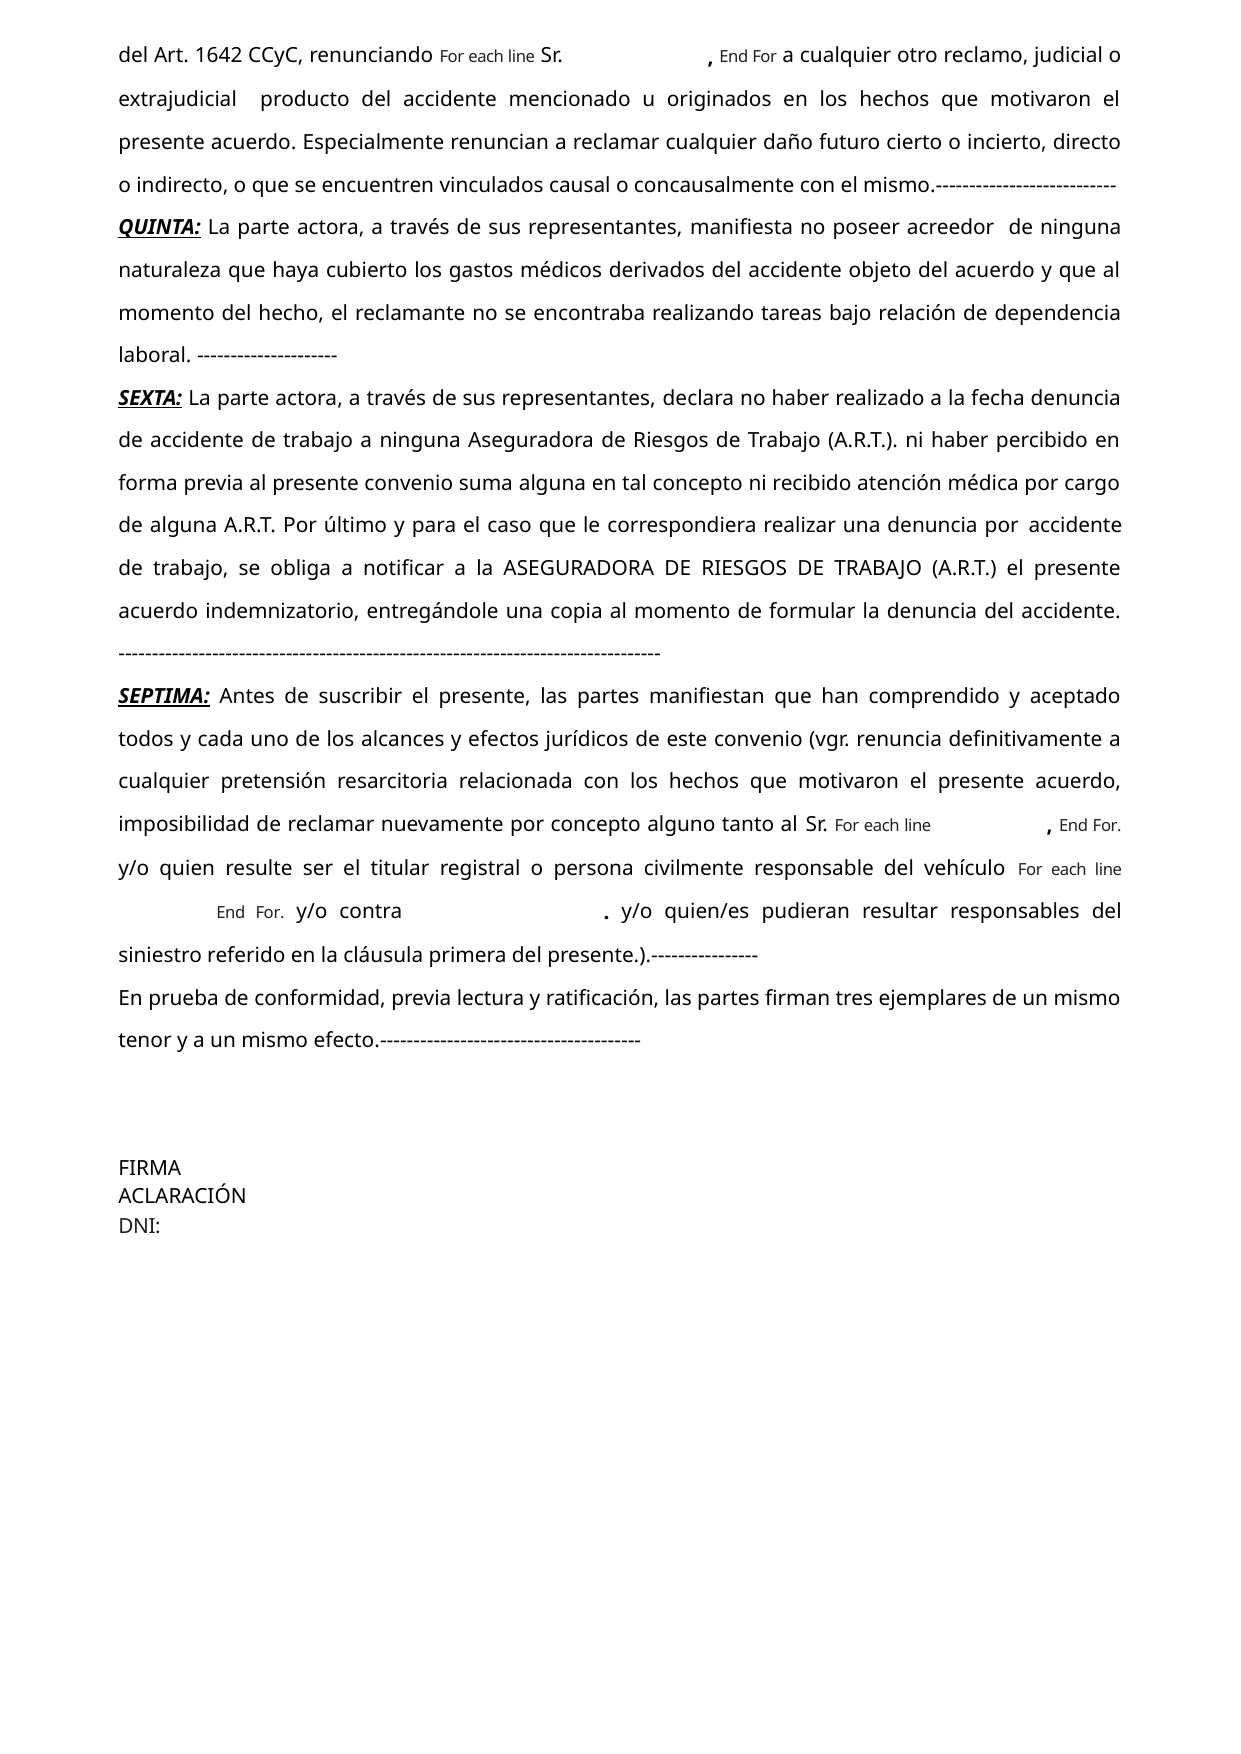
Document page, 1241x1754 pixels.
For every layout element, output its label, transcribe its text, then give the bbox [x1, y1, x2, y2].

text SEXTA: La parte actora, a través de sus representantes, declara no haber realizado a la fecha denuncia de accidente de trabajo a ninguna Aseguradora de Riesgos de Trabajo (A.R.T.). ni haber percibido en forma previa al presente convenio suma alguna en tal concepto ni recibido atención médica por cargo de alguna A.R.T. Por último y para el caso que le correspondiera realizar una denuncia por accidente de trabajo, se obliga a notificar a la ASEGURADORA DE RIESGOS DE TRABAJO (A.R.T.) el presente acuerdo indemnizatorio, entregándole una copia al momento de formular la denuncia del accidente. --------------------------------------------------------------------------------- [118, 383, 1122, 667]
text FIRMA [118, 1153, 1122, 1182]
text QUINTA: La parte actora, a través de sus representantes, manifiesta no poseer acreedor de ninguna naturaleza que haya cubierto los gastos médicos derivados del accidente objeto del acuerdo y que al momento del hecho, el reclamante no se encontraba realizando tareas bajo relación de dependencia laboral. --------------------- [118, 212, 1122, 369]
text ACLARACIÓN [118, 1182, 1122, 1210]
text En prueba de conformidad, previa lectura y ratificación, las partes firman tres ejemplares de un mismo tenor y a un mismo efecto.--------------------------------------- [118, 983, 1122, 1054]
text DNI: [118, 1210, 1122, 1240]
text CUARTA: presente acuerdo tiene carácter extintivo de la acción y el proceso con los términos y alcances del Art. 1642 CCyC, renunciando For each line Sr. <part.contact>, End For a cualquier otro reclamo, judicial o extrajudicial producto del accidente mencionado u originados en los hechos que motivaron el presente acuerdo. Especialmente renuncian a reclamar cualquier daño futuro cierto o incierto, directo o indirecto, o que se encuentren vinculados causal o concausalmente con el mismo.--------------------------- [118, 41, 1122, 198]
text SEPTIMA: Antes de suscribir el presente, las partes manifiestan que han comprendido y aceptado todos y cada uno de los alcances y efectos jurídicos de este convenio (vgr. renuncia definitivamente a cualquier pretensión resarcitoria relacionada con los hechos que motivaron el presente acuerdo, imposibilidad de reclamar nuevamente por concepto alguno tanto al Sr. For each line <p.contact>, End For. y/o quien resulte ser el titular registral o persona civilmente responsable del vehículo For each line <f.value> End For. y/o contra <o.partner_id.name>. y/o quien/es pudieran resultar responsables del siniestro referido en la cláusula primera del presente.).---------------- [118, 681, 1122, 968]
